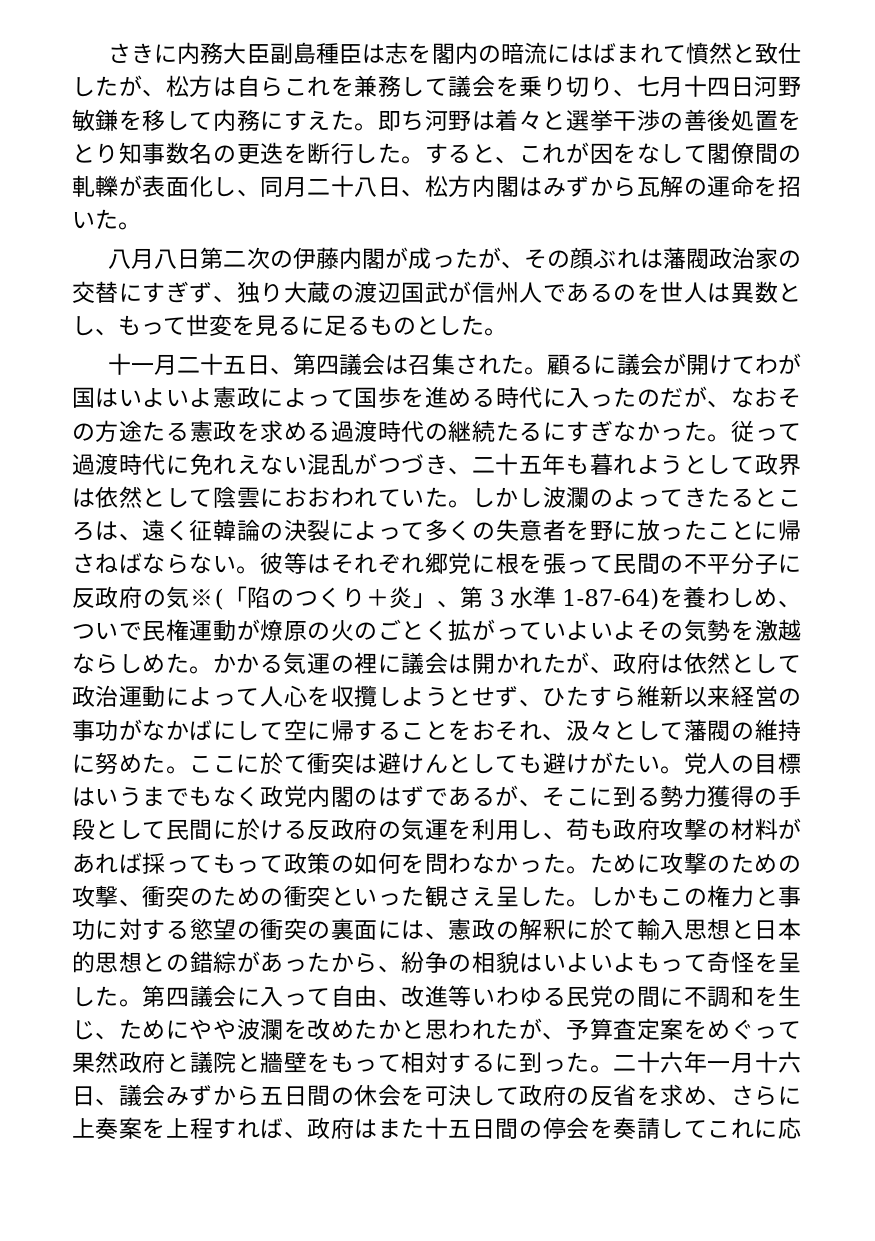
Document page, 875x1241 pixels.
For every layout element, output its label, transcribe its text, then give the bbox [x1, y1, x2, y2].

text 八月八日第二次の伊藤内閣が成ったが、その顔ぶれは藩閥政治家の交替にすぎず、独り大蔵の渡辺国武が信州人であるのを世人は異数とし、もって世変を見るに足るものとした。 [72, 241, 802, 341]
text さきに内務大臣副島種臣は志を閣内の暗流にはばまれて憤然と致仕したが、松方は自らこれを兼務して議会を乗り切り、七月十四日河野敏鎌を移して内務にすえた。即ち河野は着々と選挙干渉の善後処置をとり知事数名の更迭を断行した。すると、これが因をなして閣僚間の軋轢が表面化し、同月二十八日、松方内閣はみずから瓦解の運命を招いた。 [72, 36, 802, 235]
text 十一月二十五日、第四議会は召集された。顧るに議会が開けてわが国はいよいよ憲政によって国歩を進める時代に入ったのだが、なおその方途たる憲政を求める過渡時代の継続たるにすぎなかった。従って過渡時代に免れえない混乱がつづき、二十五年も暮れようとして政界は依然として陰雲におおわれていた。しかし波瀾のよってきたるところは、遠く征韓論の決裂によって多くの失意者を野に放ったことに帰さねばならない。彼等はそれぞれ郷党に根を張って民間の不平分子に反政府の気※(「陷のつくり＋炎」、第3水準1-87-64)を養わしめ、ついで民権運動が燎原の火のごとく拡がっていよいよその気勢を激越ならしめた。かかる気運の裡に議会は開かれたが、政府は依然として政治運動によって人心を収攬しようとせず、ひたすら維新以来経営の事功がなかばにして空に帰することをおそれ、汲々として藩閥の維持に努めた。ここに於て衝突は避けんとしても避けがたい。党人の目標はいうまでもなく政党内閣のはずであるが、そこに到る勢力獲得の手段として民間に於ける反政府の気運を利用し、苟も政府攻撃の材料があれば採ってもって政策の如何を問わなかった。ために攻撃のための攻撃、衝突のための衝突といった観さえ呈した。しかもこの権力と事功に対する慾望の衝突の裏面には、憲政の解釈に於て輸入思想と日本的思想との錯綜があったから、紛争の相貌はいよいよもって奇怪を呈した。第四議会に入って自由、改進等いわゆる民党の間に不調和を生じ、ためにやや波瀾を改めたかと思われたが、予算査定案をめぐって果然政府と議院と牆壁をもって相対するに到った。二十六年一月十六日、議会みずから五日間の休会を可決して政府の反省を求め、さらに上奏案を上程すれば、政府はまた十五日間の停会を奏請してこれに応 [72, 347, 802, 1144]
